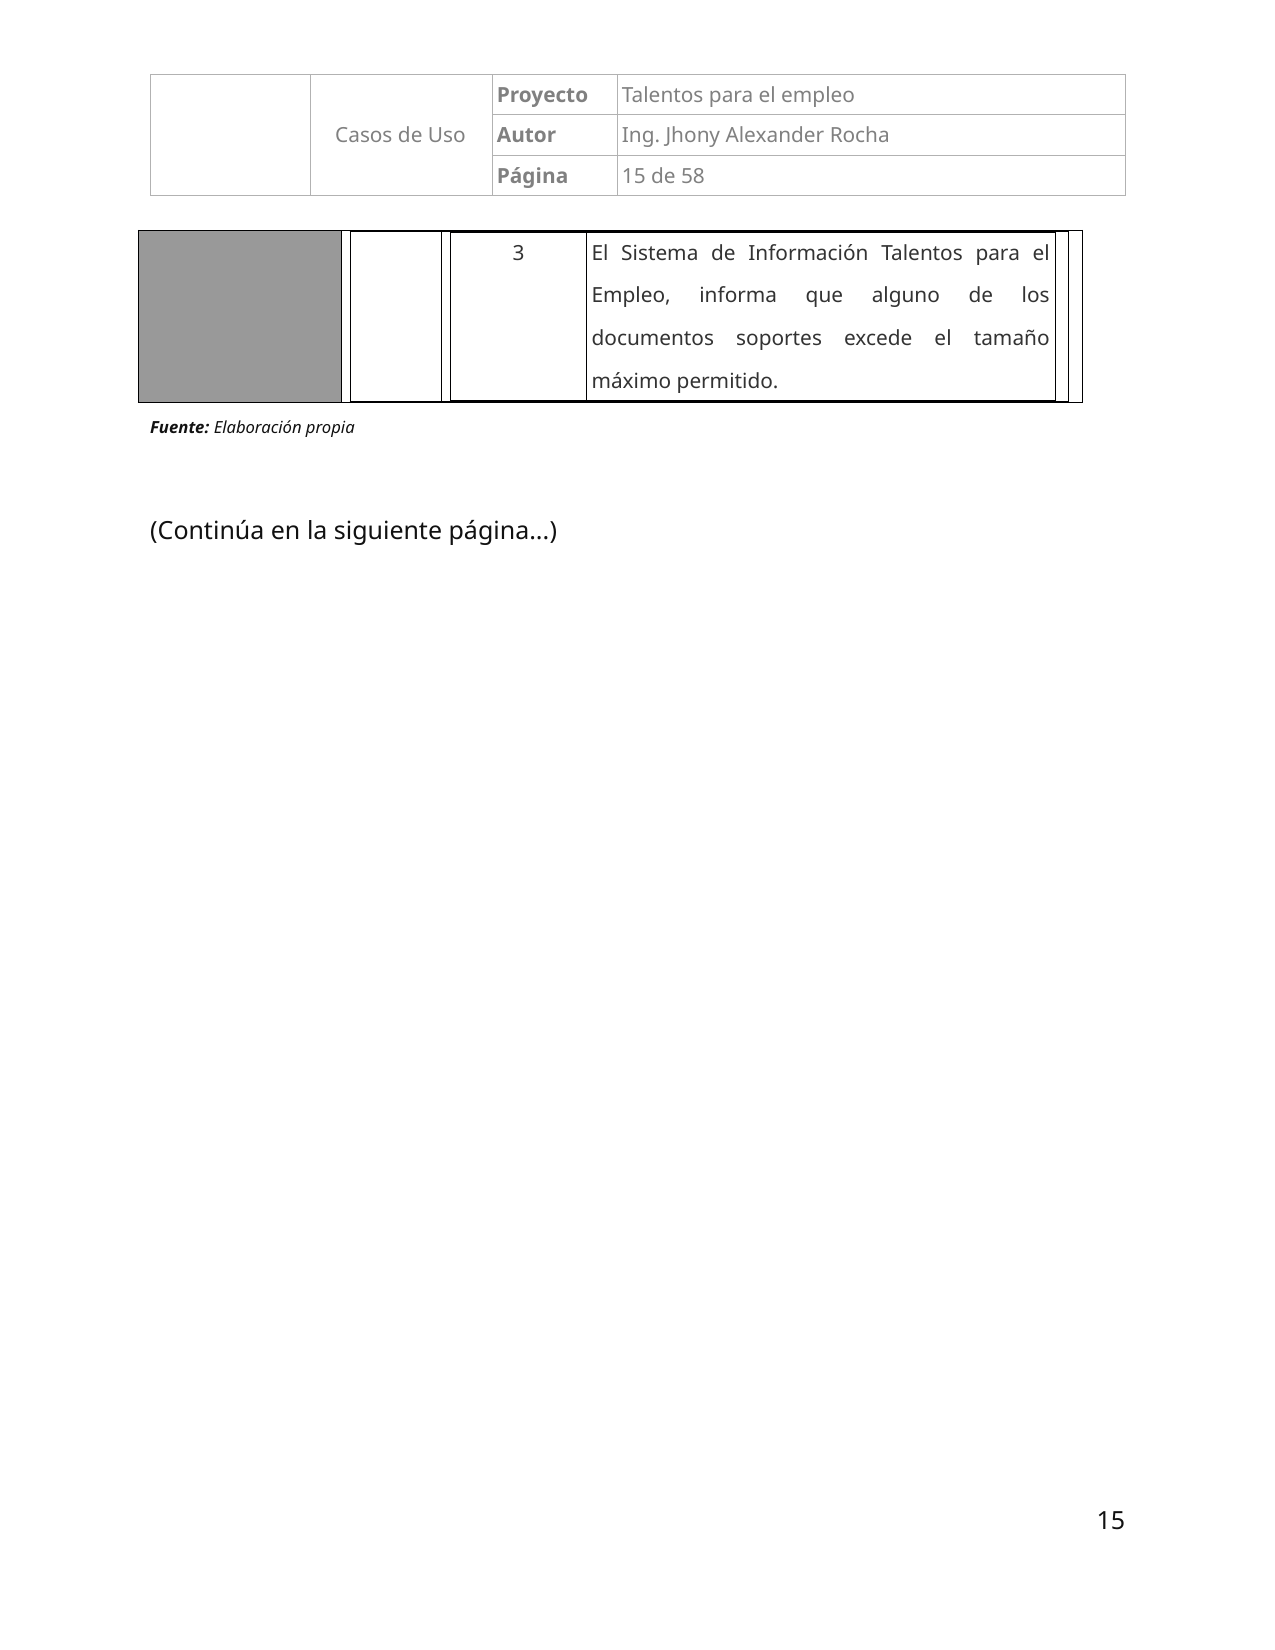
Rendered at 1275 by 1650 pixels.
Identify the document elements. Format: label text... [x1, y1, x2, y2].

table_cell El Sistema de Información Talentos para el Empleo, informa que alguno de los documentos soportes excede el tamaño máximo permitido. [587, 233, 1055, 400]
table_cell [1069, 231, 1082, 402]
table_cell [351, 232, 441, 401]
table_cell [342, 231, 350, 402]
table_cell [139, 231, 341, 402]
text (Continúa en la siguiente página...) [150, 513, 1125, 547]
table_cell 3 [451, 233, 586, 400]
text Fuente: Elaboración propia [150, 415, 1125, 438]
